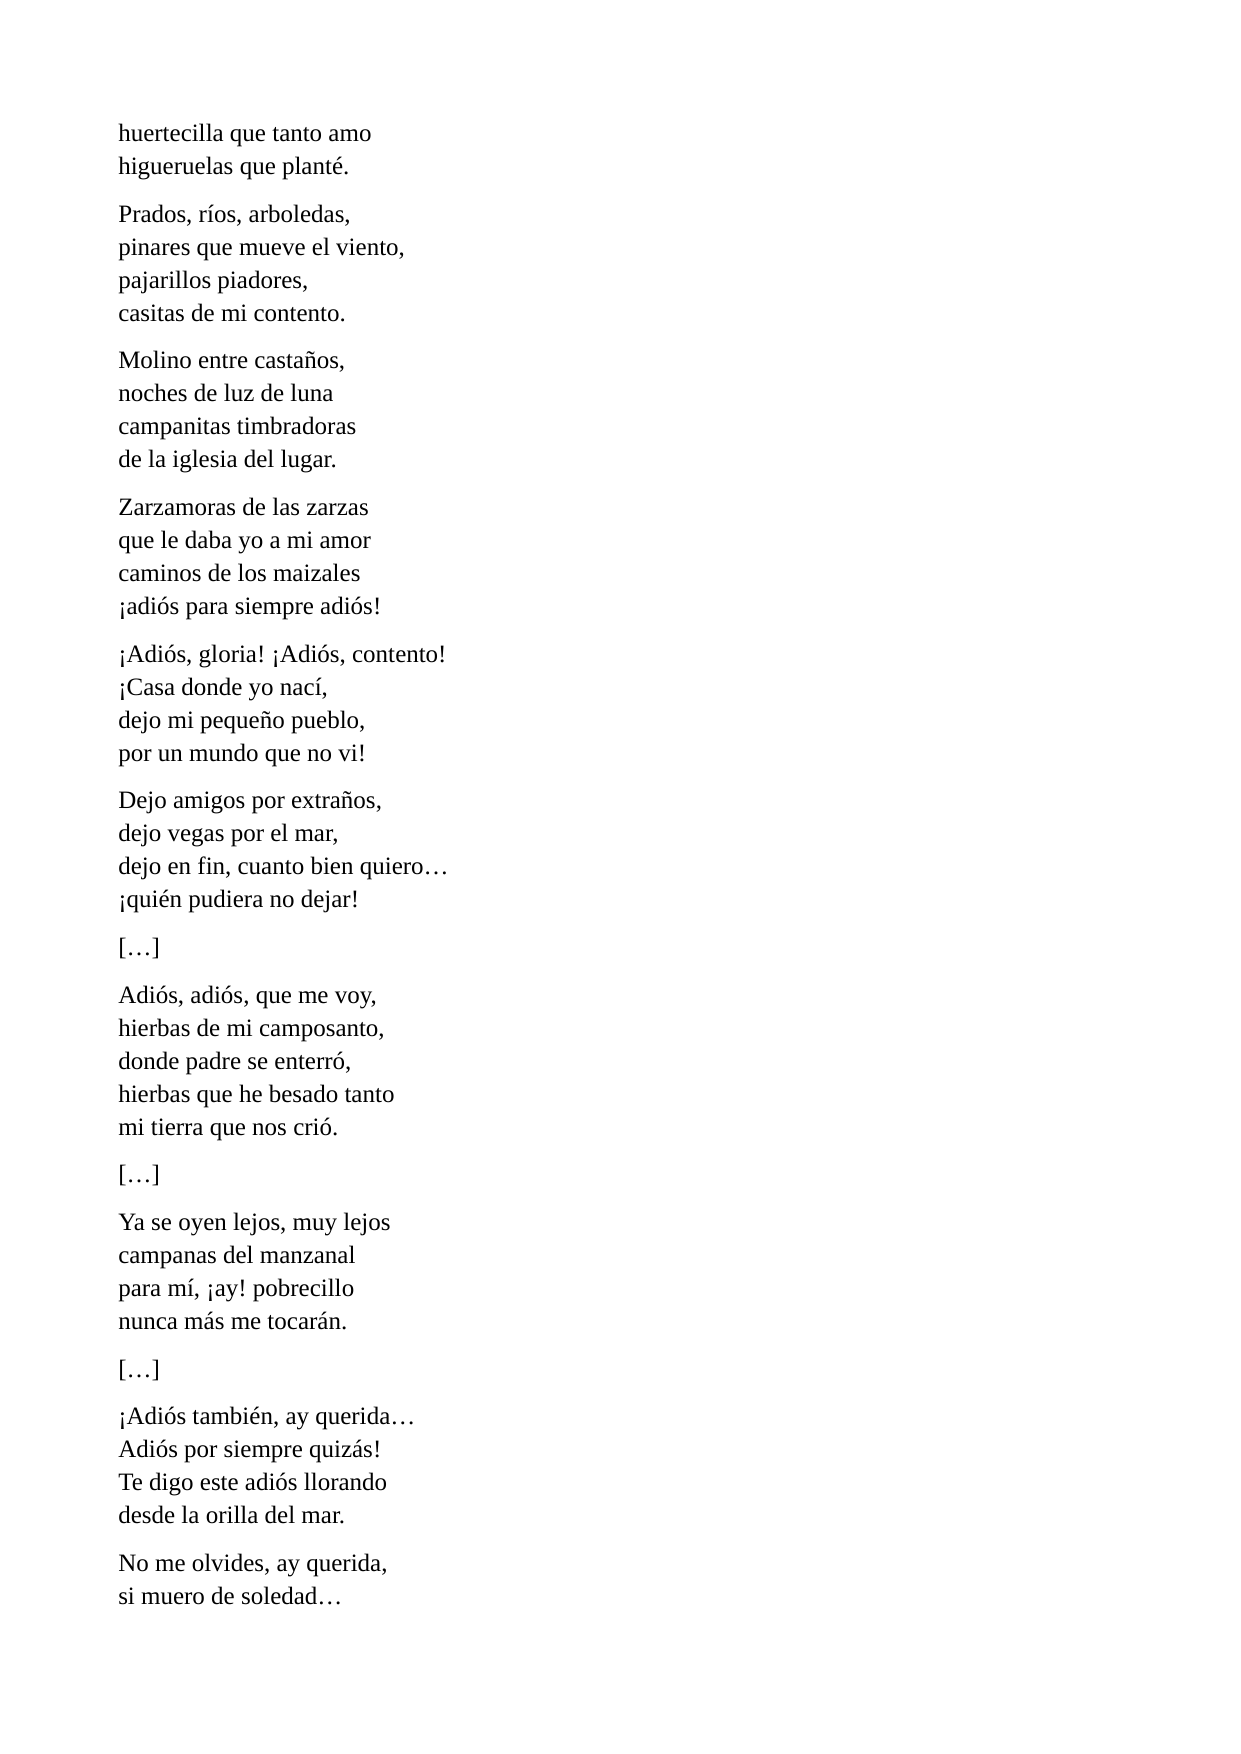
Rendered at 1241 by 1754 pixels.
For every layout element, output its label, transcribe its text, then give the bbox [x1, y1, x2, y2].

text […] [118, 1354, 1122, 1382]
text Prados, ríos, arboledas, pinares que mueve el viento, pajarillos piadores, casitas de mi contento. [118, 199, 1122, 327]
text ¡Adiós, gloria! ¡Adiós, contento! ¡Casa donde yo nací, dejo mi pequeño pueblo, por un mundo que no vi! [118, 639, 1122, 767]
text Dejo amigos por extraños, dejo vegas por el mar, dejo en fin, cuanto bien quiero… ¡quién pudiera no dejar! [118, 785, 1122, 913]
text ¡Adiós también, ay querida… Adiós por siempre quizás! Te digo este adiós llorando desde la orilla del mar. [118, 1401, 1122, 1529]
text […] [118, 1159, 1122, 1188]
text Zarzamoras de las zarzas que le daba yo a mi amor caminos de los maizales ¡adiós para siempre adiós! [118, 492, 1122, 620]
text Adiós, adiós, que me voy, hierbas de mi camposanto, donde padre se enterró, hierbas que he besado tanto mi tierra que nos crió. [118, 980, 1122, 1141]
text Ya se oyen lejos, muy lejos campanas del manzanal para mí, ¡ay! pobrecillo nunca más me tocarán. [118, 1207, 1122, 1335]
text huertecilla que tanto amo higueruelas que planté. [118, 118, 1122, 180]
text Molino entre castaños, noches de luz de luna campanitas timbradoras de la iglesia del lugar. [118, 345, 1122, 473]
text […] [118, 932, 1122, 961]
text No me olvides, ay querida, si muero de soledad… [118, 1548, 1122, 1610]
